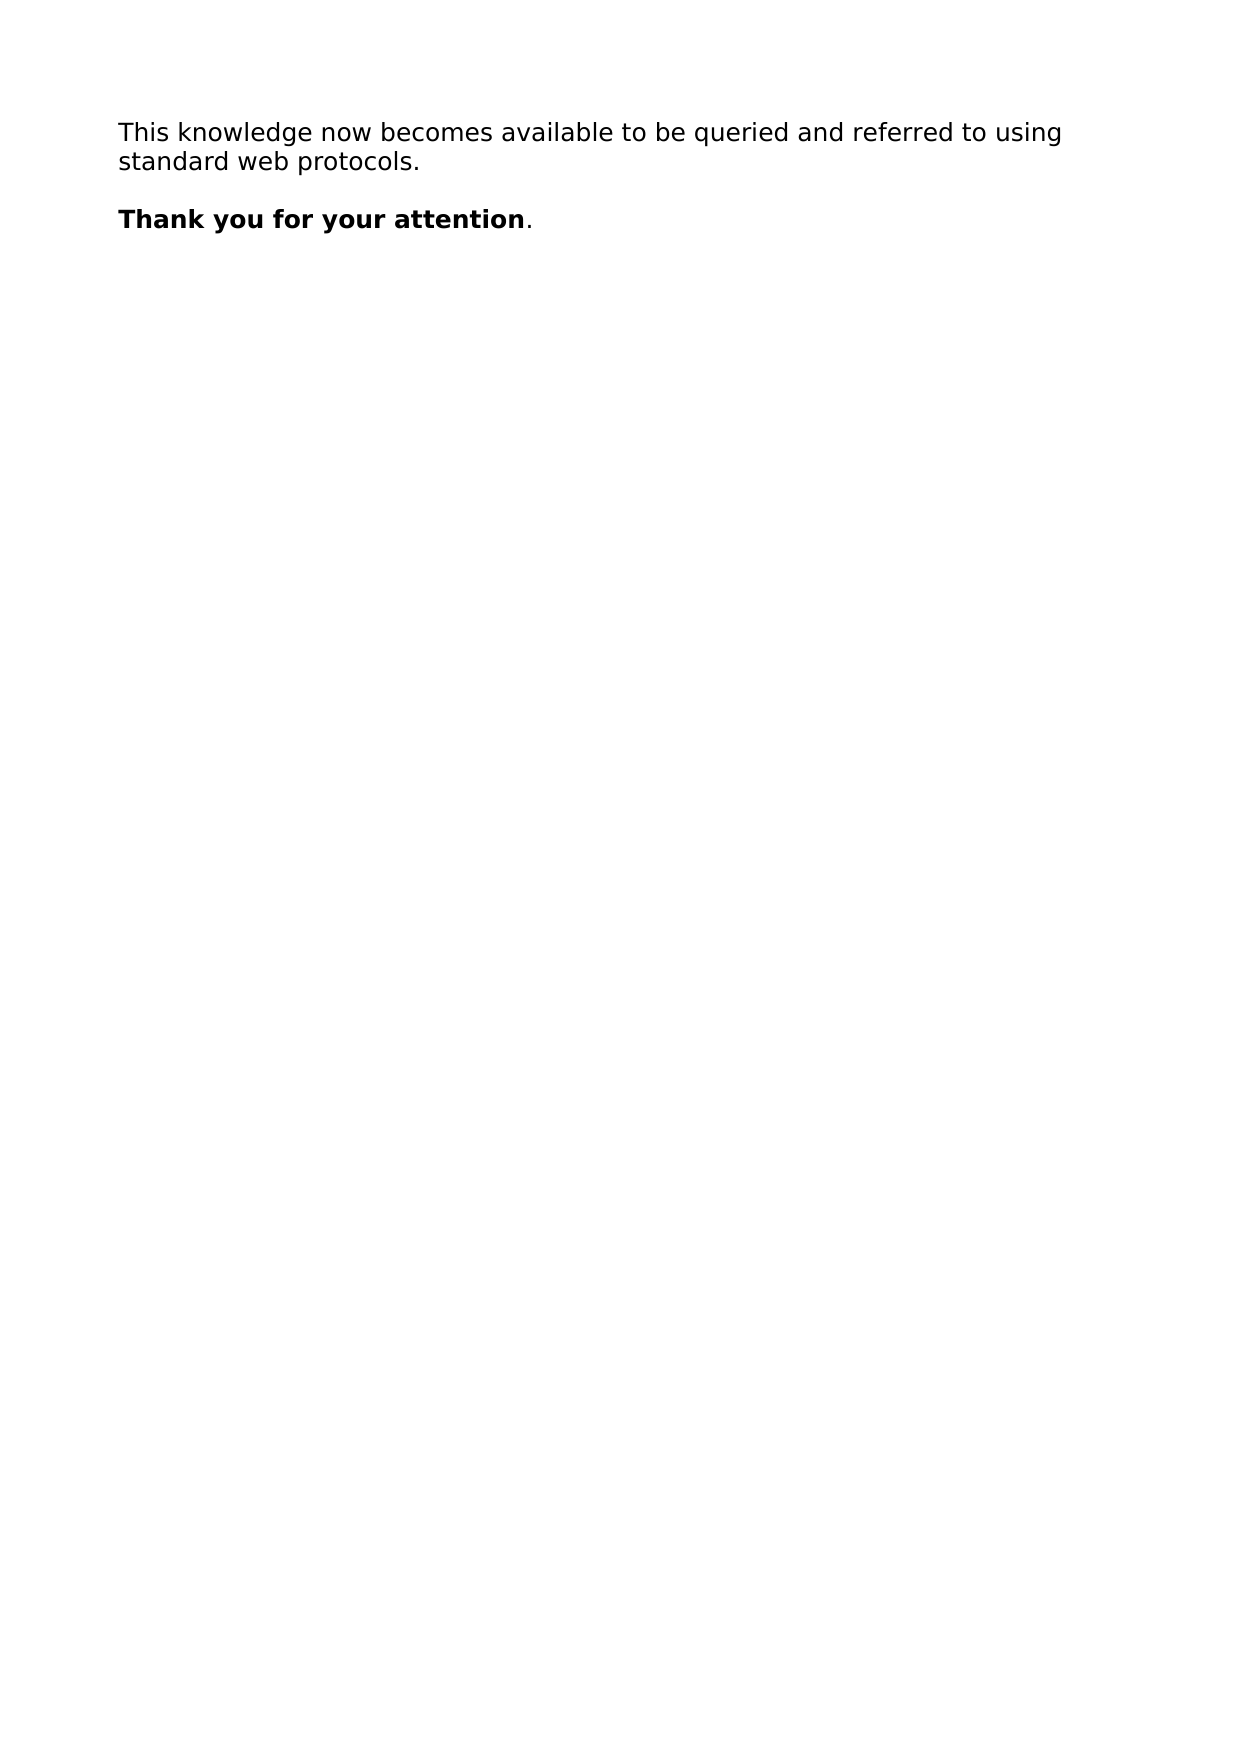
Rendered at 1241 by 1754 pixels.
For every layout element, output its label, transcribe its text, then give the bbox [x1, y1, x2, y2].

text This knowledge now becomes available to be queried and referred to using standard web protocols. [118, 118, 1122, 176]
text Thank you for your attention. [118, 206, 1122, 235]
